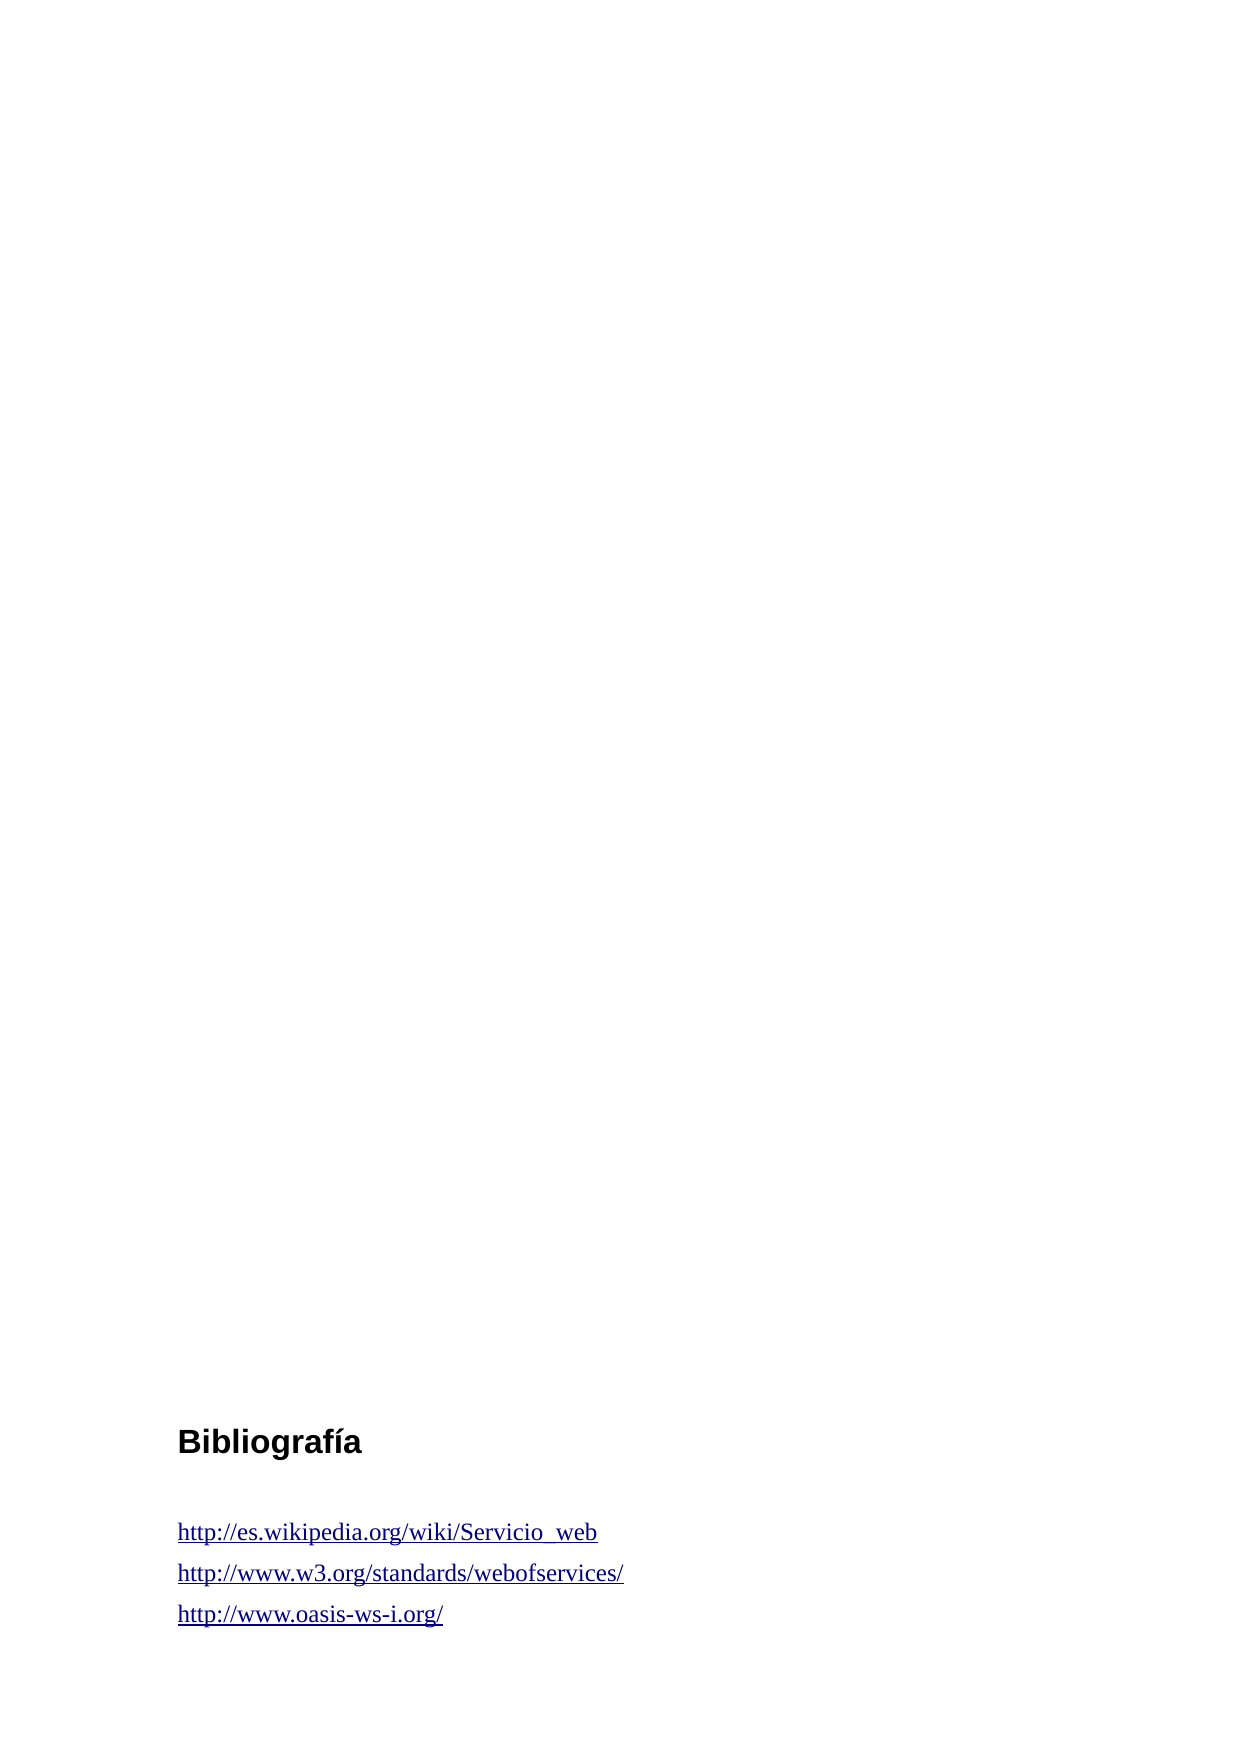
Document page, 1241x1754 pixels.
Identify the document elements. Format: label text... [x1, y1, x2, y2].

text http://www.oasis-ws-i.org/ [177, 1599, 1063, 1628]
text http://es.wikipedia.org/wiki/Servicio_web [177, 1517, 1063, 1545]
text http://www.w3.org/standards/webofservices/ [177, 1558, 1063, 1587]
subtitle Bibliografía [177, 1422, 1063, 1461]
